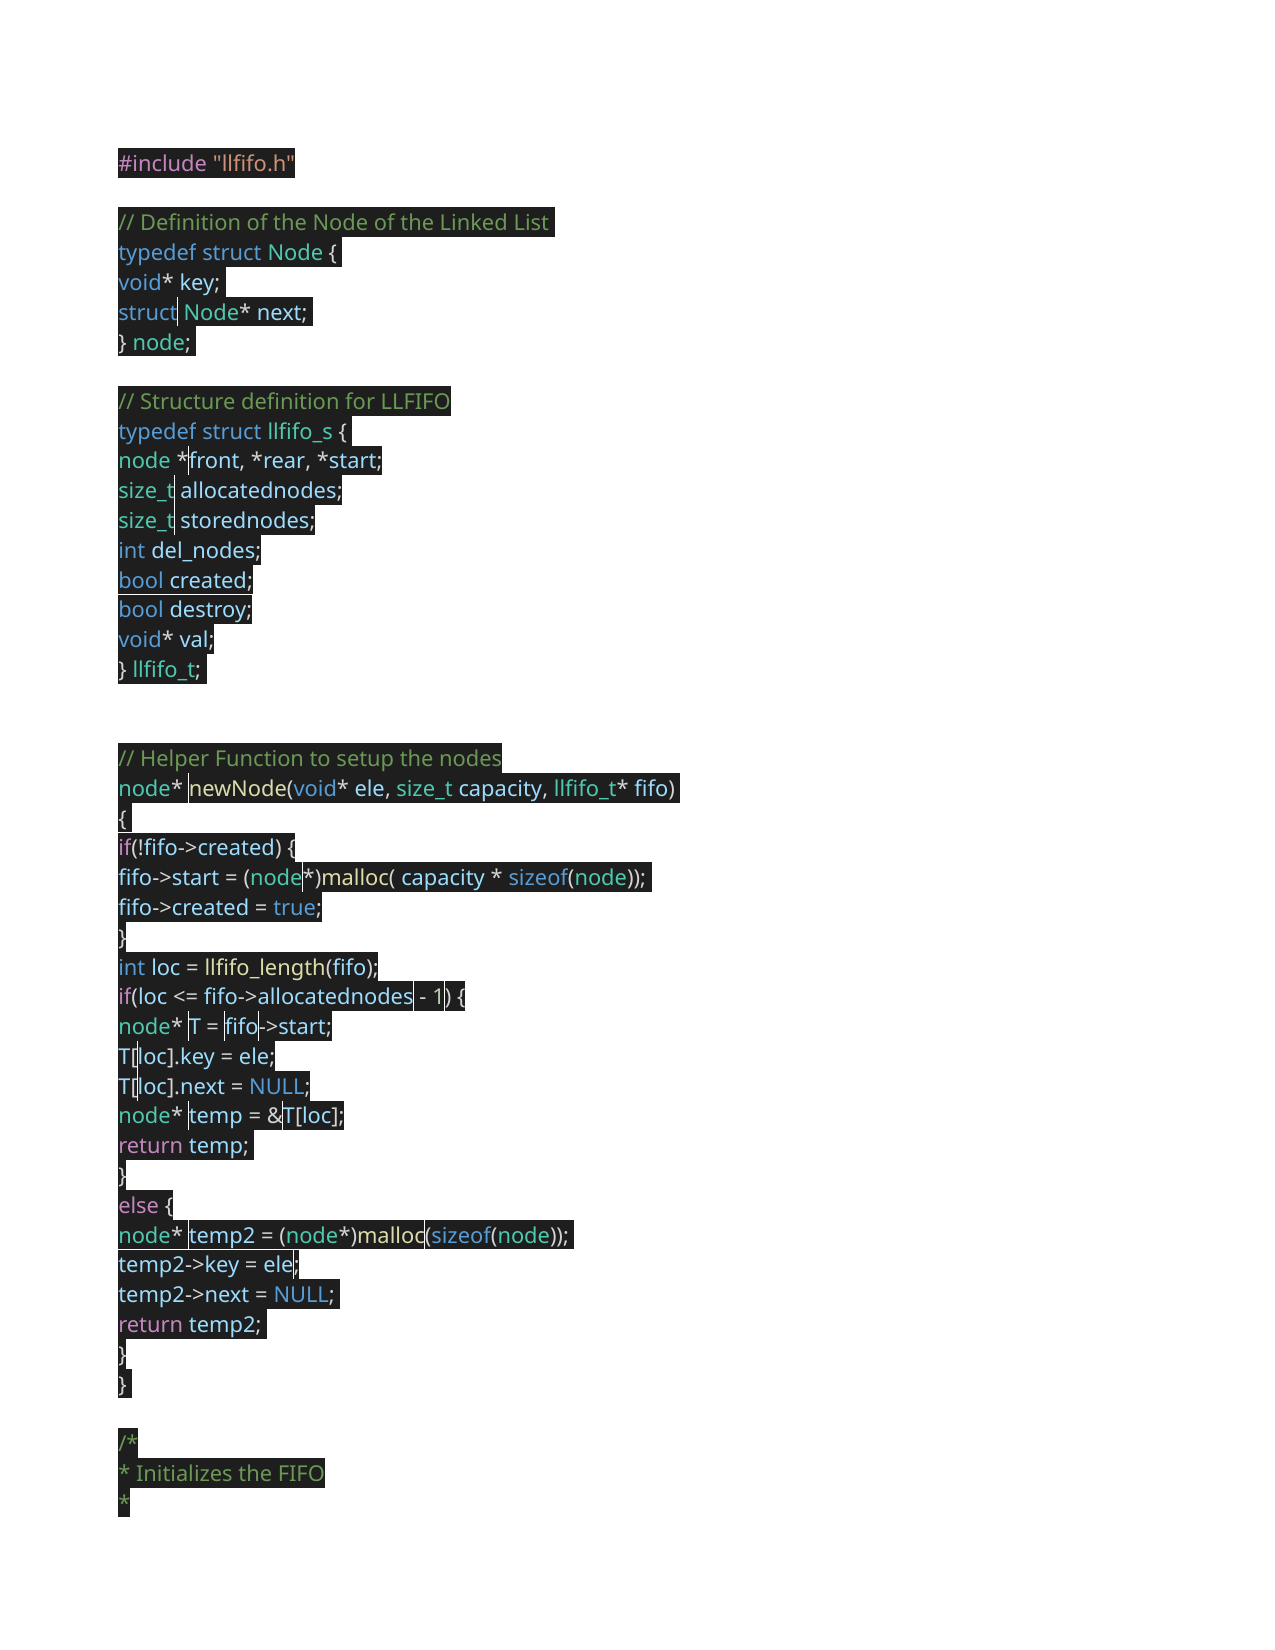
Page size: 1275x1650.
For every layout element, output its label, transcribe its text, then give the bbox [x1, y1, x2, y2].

text // Helper Function to setup the nodes [118, 743, 1157, 773]
text struct Node* next; [118, 297, 1157, 326]
text int loc = llfifo_length(fifo); [118, 952, 1157, 981]
text } [118, 922, 1157, 952]
text } [118, 1160, 1157, 1190]
text // Definition of the Node of the Linked List [118, 207, 1157, 237]
text #include "llfifo.h" [118, 148, 1157, 178]
text temp2->next = NULL; [118, 1279, 1157, 1309]
text node* temp2 = (node*)malloc(sizeof(node)); [118, 1220, 1157, 1249]
text void* key; [118, 267, 1157, 297]
text temp2->key = ele; [118, 1249, 1157, 1279]
text void* val; [118, 624, 1157, 654]
text } [118, 1339, 1157, 1369]
text bool destroy; [118, 594, 1157, 624]
text typedef struct Node { [118, 237, 1157, 267]
text else { [118, 1190, 1157, 1220]
text fifo->created = true; [118, 892, 1157, 922]
text size_t storednodes; [118, 505, 1157, 535]
text return temp; [118, 1130, 1157, 1160]
text bool created; [118, 565, 1157, 594]
text fifo->start = (node*)malloc( capacity * sizeof(node)); [118, 862, 1157, 892]
text node* newNode(void* ele, size_t capacity, llfifo_t* fifo) [118, 773, 1157, 803]
text int del_nodes; [118, 535, 1157, 565]
text size_t allocatednodes; [118, 475, 1157, 505]
text typedef struct llfifo_s { [118, 416, 1157, 446]
text return temp2; [118, 1309, 1157, 1339]
text T[loc].key = ele; [118, 1041, 1157, 1071]
text { [118, 803, 1157, 832]
text node* T = fifo->start; [118, 1011, 1157, 1041]
text } [118, 1369, 1157, 1398]
text T[loc].next = NULL; [118, 1071, 1157, 1101]
text * [118, 1488, 1157, 1517]
text // Structure definition for LLFIFO [118, 386, 1157, 416]
text node* temp = &T[loc]; [118, 1101, 1157, 1130]
text } llfifo_t; [118, 654, 1157, 684]
text if(!fifo->created) { [118, 832, 1157, 862]
text /* [118, 1428, 1157, 1458]
text } node; [118, 326, 1157, 356]
text if(loc <= fifo->allocatednodes - 1) { [118, 981, 1157, 1011]
text * Initializes the FIFO [118, 1458, 1157, 1488]
text node *front, *rear, *start; [118, 446, 1157, 475]
